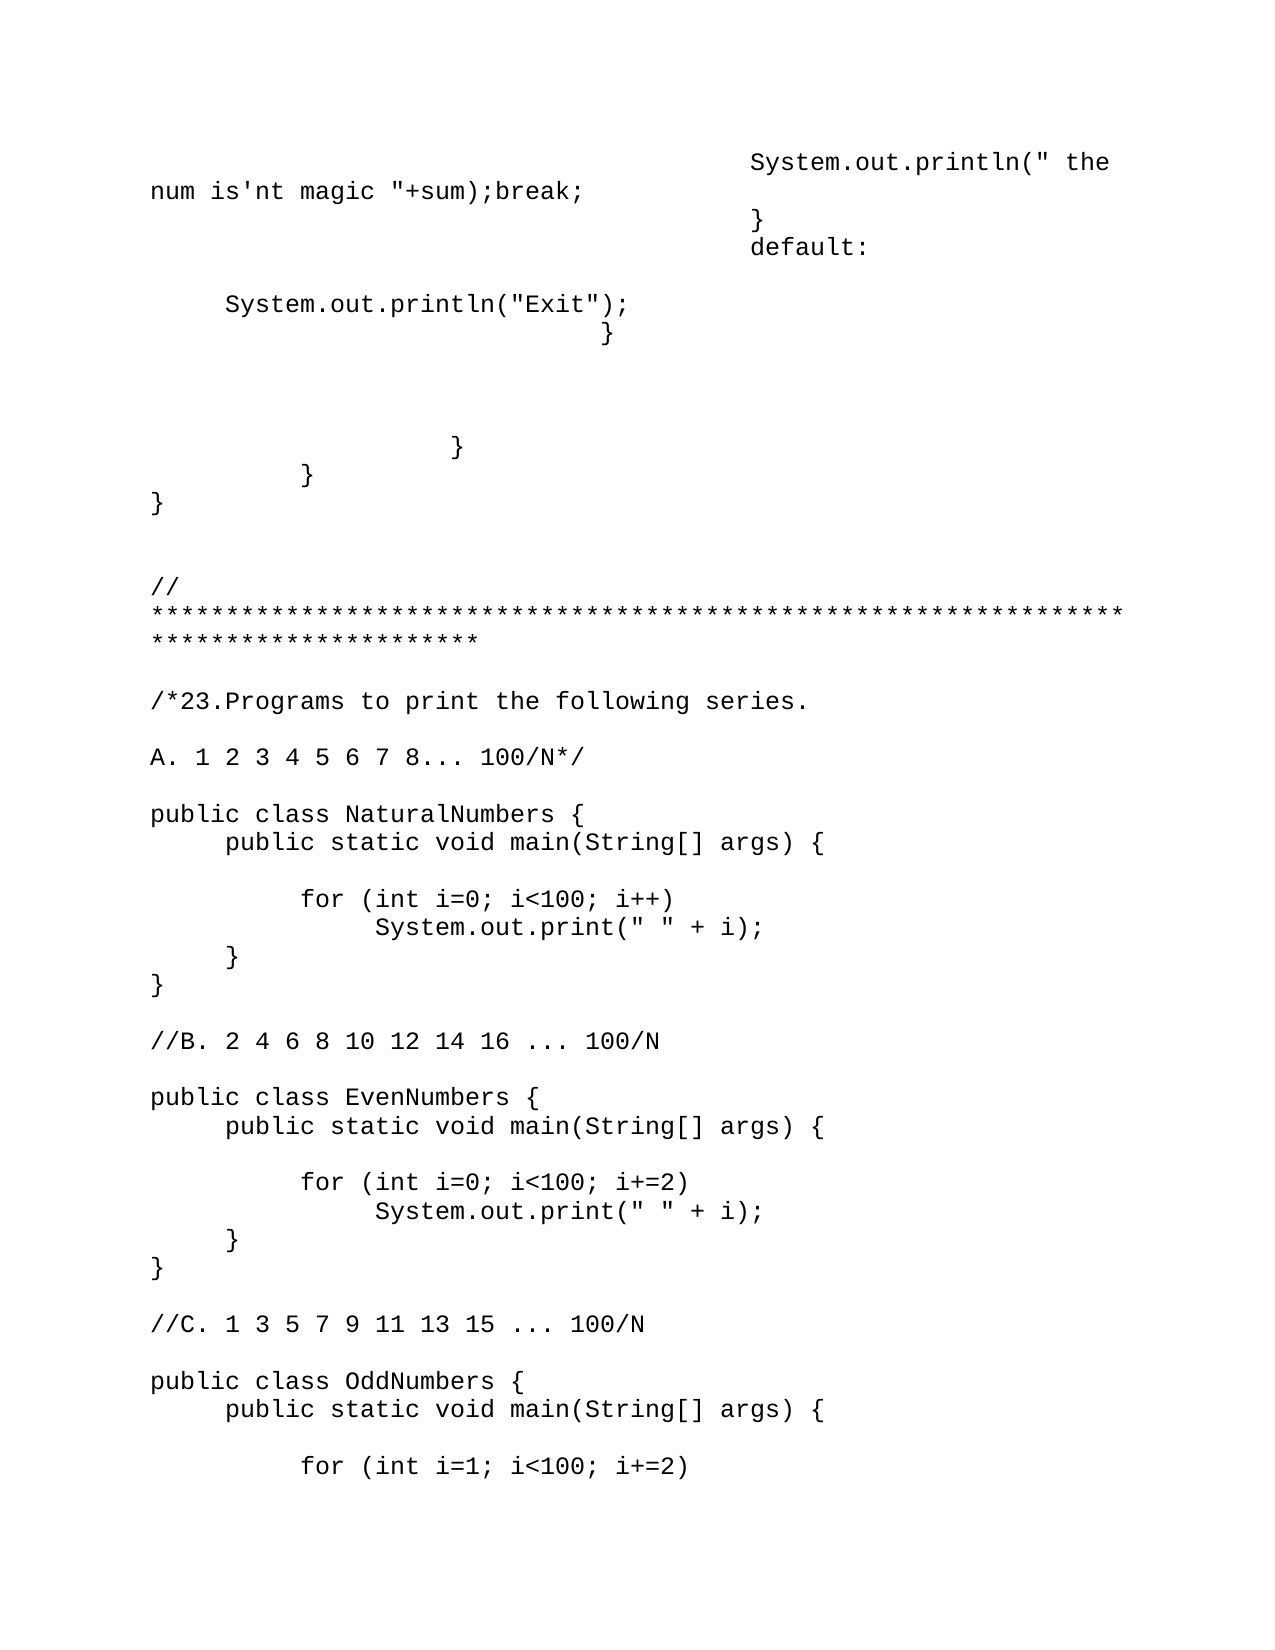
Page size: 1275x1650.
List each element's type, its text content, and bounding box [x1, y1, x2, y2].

text for (int i=0; i<100; i++) [150, 887, 1125, 915]
text } [150, 943, 1125, 972]
text for (int i=0; i<100; i+=2) [150, 1170, 1125, 1198]
text public static void main(String[] args) { [150, 1397, 1125, 1425]
text //*************************************************************************************** [150, 575, 1125, 660]
text A. 1 2 3 4 5 6 7 8... 100/N*/ [150, 745, 1125, 773]
text for (int i=1; i<100; i+=2) [150, 1453, 1125, 1482]
text System.out.println("Exit"); [150, 263, 1125, 320]
text } [150, 433, 1125, 462]
text } [150, 207, 1125, 235]
text //C. 1 3 5 7 9 11 13 15 ... 100/N [150, 1312, 1125, 1340]
text System.out.println(" the num is'nt magic "+sum);break; [150, 150, 1125, 207]
text //B. 2 4 6 8 10 12 14 16 ... 100/N [150, 1028, 1125, 1057]
text } [150, 972, 1125, 1000]
text public class EvenNumbers { [150, 1085, 1125, 1113]
text } [150, 320, 1125, 348]
text } [150, 1227, 1125, 1255]
text public class NaturalNumbers { [150, 802, 1125, 830]
text public static void main(String[] args) { [150, 830, 1125, 858]
text } [150, 490, 1125, 518]
text System.out.print(" " + i); [150, 915, 1125, 943]
text /*23.Programs to print the following series. [150, 688, 1125, 717]
text } [150, 462, 1125, 490]
text System.out.print(" " + i); [150, 1198, 1125, 1227]
text public class OddNumbers { [150, 1368, 1125, 1397]
text } [150, 1255, 1125, 1283]
text default: [150, 235, 1125, 263]
text public static void main(String[] args) { [150, 1113, 1125, 1142]
